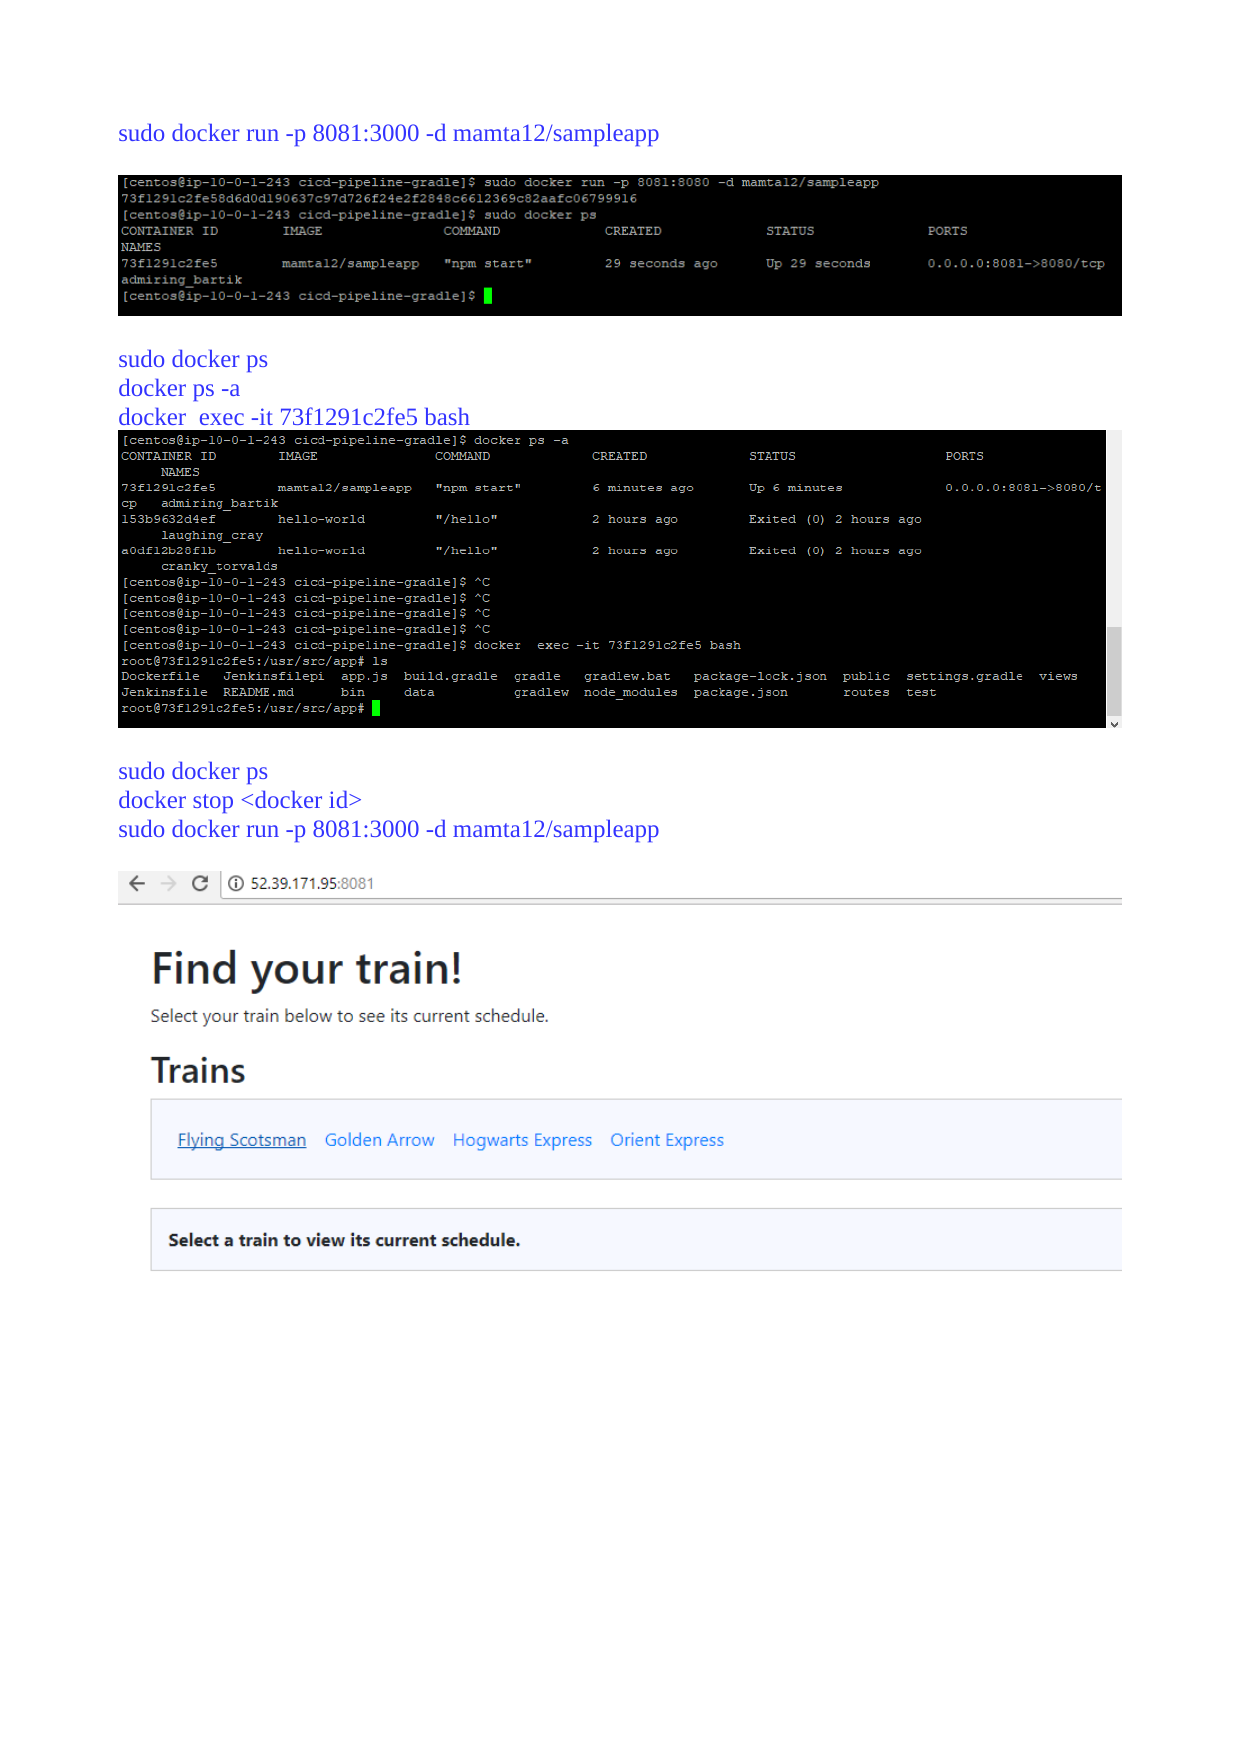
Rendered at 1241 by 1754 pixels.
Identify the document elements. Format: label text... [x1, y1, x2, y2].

picture [118, 430, 1122, 728]
text sudo docker ps [118, 756, 1122, 785]
picture [118, 871, 1122, 1297]
text sudo docker ps [118, 344, 1122, 373]
text sudo docker run -p 8081:3000 -d mamta12/sampleapp [118, 814, 1122, 843]
text docker stop <docker id> [118, 785, 1122, 814]
text sudo docker run -p 8081:3000 -d mamta12/sampleapp [118, 118, 1122, 147]
text docker ps -a [118, 373, 1122, 402]
picture [118, 175, 1122, 316]
text docker exec -it 73f1291c2fe5 bash [118, 402, 1122, 430]
